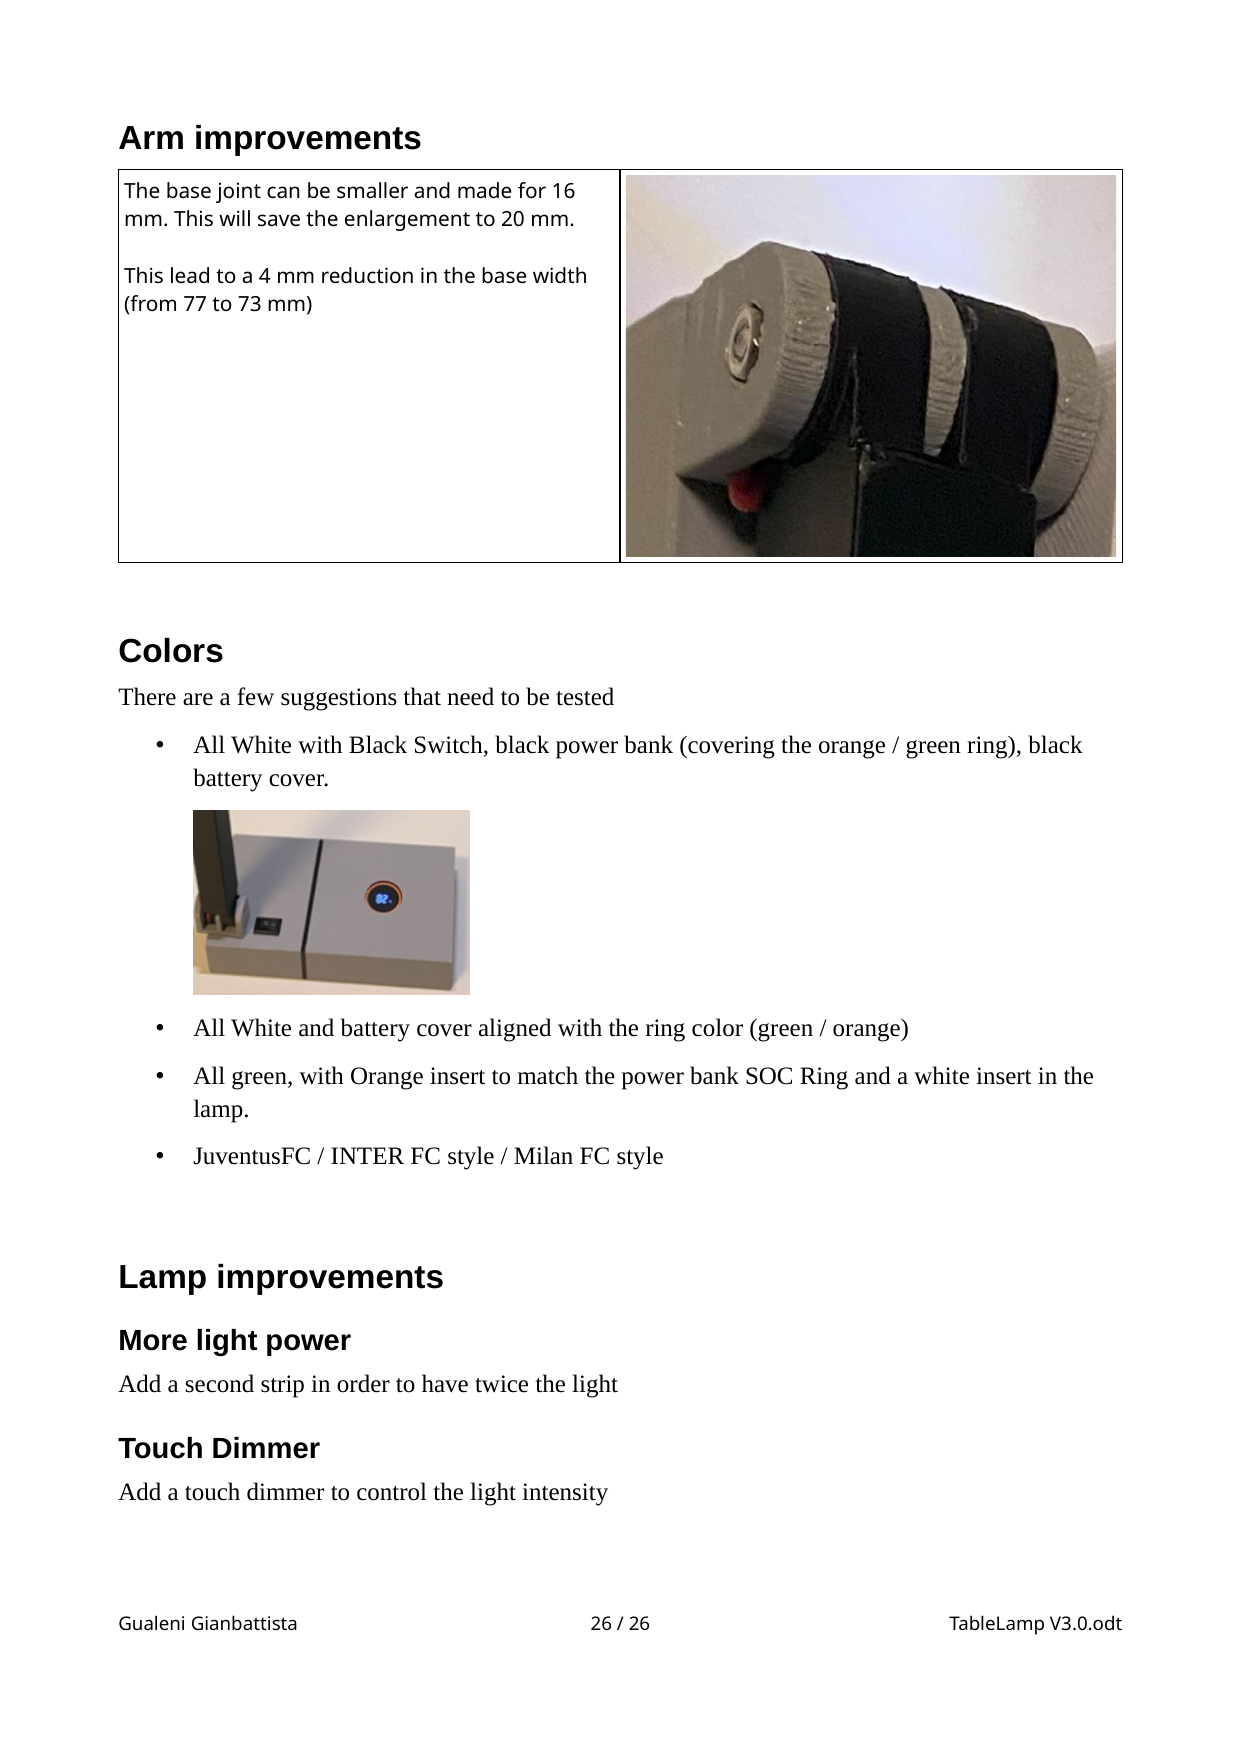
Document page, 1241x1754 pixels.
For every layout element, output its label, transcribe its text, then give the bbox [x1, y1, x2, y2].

subtitle Touch Dimmer [118, 1431, 1122, 1465]
table_header The base joint can be smaller and made for 16 mm. This will save the enlargement to 20 mm. This lead to a 4 mm reduction in the base width (from 77 to 73 mm) [119, 170, 619, 562]
list All White with Black Switch, black power bank (covering the orange / green ring), black battery cover. [156, 730, 1122, 792]
picture [625, 175, 1117, 557]
subtitle Colors [118, 632, 1122, 670]
list All green, with Orange insert to match the power bank SOC Ring and a white insert in the lamp. [156, 1061, 1122, 1123]
list All White and battery cover aligned with the ring color (green / orange) [156, 1013, 1122, 1042]
subtitle Arm improvements [118, 118, 1122, 157]
subtitle More light power [118, 1323, 1122, 1357]
table_header [621, 170, 1122, 562]
picture [193, 810, 470, 995]
text Add a touch dimmer to control the light intensity [118, 1477, 1122, 1506]
text Add a second strip in order to have twice the light [118, 1369, 1122, 1398]
list JuventusFC / INTER FC style / Milan FC style [156, 1141, 1122, 1170]
subtitle Lamp improvements [118, 1257, 1122, 1296]
text There are a few suggestions that need to be tested [118, 682, 1122, 711]
